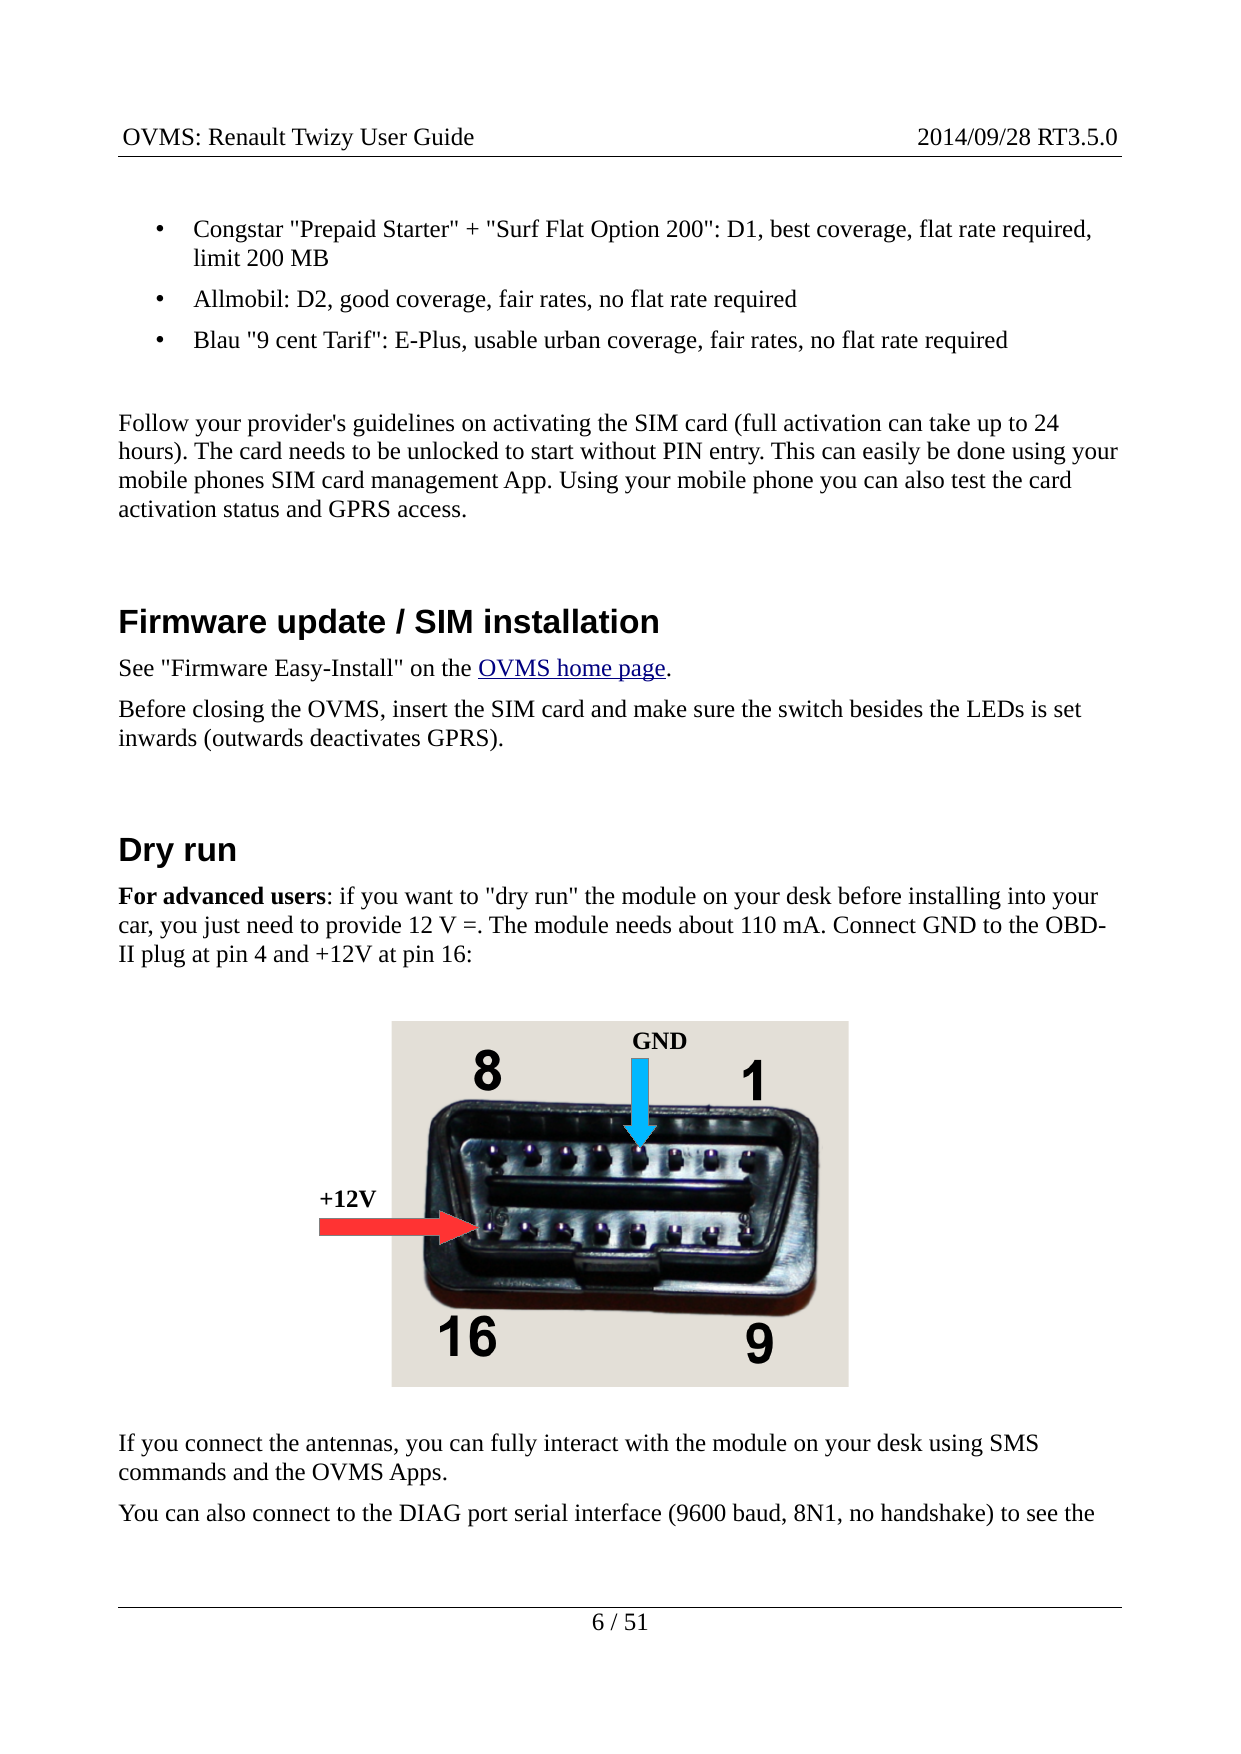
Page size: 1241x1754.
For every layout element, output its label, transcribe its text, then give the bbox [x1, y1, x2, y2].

text Before closing the OVMS, insert the SIM card and make sure the switch besides the LEDs is set inwards (outwards deactivates GPRS). [118, 694, 1122, 751]
text If you connect the antennas, you can fully interact with the module on your desk using SMS commands and the OVMS Apps. [118, 1428, 1122, 1486]
text See "Firmware Easy-Install" on the OVMS home page. [118, 653, 1122, 681]
text For advanced users: if you want to "dry run" the module on your desk before installing into your car, you just need to provide 12 V =. The module needs about 110 mA. Connect GND to the OBD-II plug at pin 4 and +12V at pin 16: [118, 881, 1122, 967]
list Blau "9 cent Tarif": E-Plus, usable urban coverage, fair rates, no flat rate required [156, 325, 1122, 354]
list Allmobil: D2, good coverage, fair rates, no flat rate required [156, 284, 1122, 313]
text You can also connect to the DIAG port serial interface (9600 baud, 8N1, no handshake) to see the [118, 1498, 1122, 1527]
subtitle Dry run [118, 830, 1122, 869]
text Follow your provider's guidelines on activating the SIM card (full activation can take up to 24 hours). The card needs to be unlocked to start without PIN entry. This can easily be done using your mobile phones SIM card management App. Using your mobile phone you can also test the card activation status and GPRS access. [118, 408, 1122, 523]
list Congstar "Prepaid Starter" + "Surf Flat Option 200": D1, best coverage, flat rate required, limit 200 MB [156, 214, 1122, 271]
picture [391, 1021, 849, 1387]
subtitle Firmware update / SIM installation [118, 601, 1122, 640]
